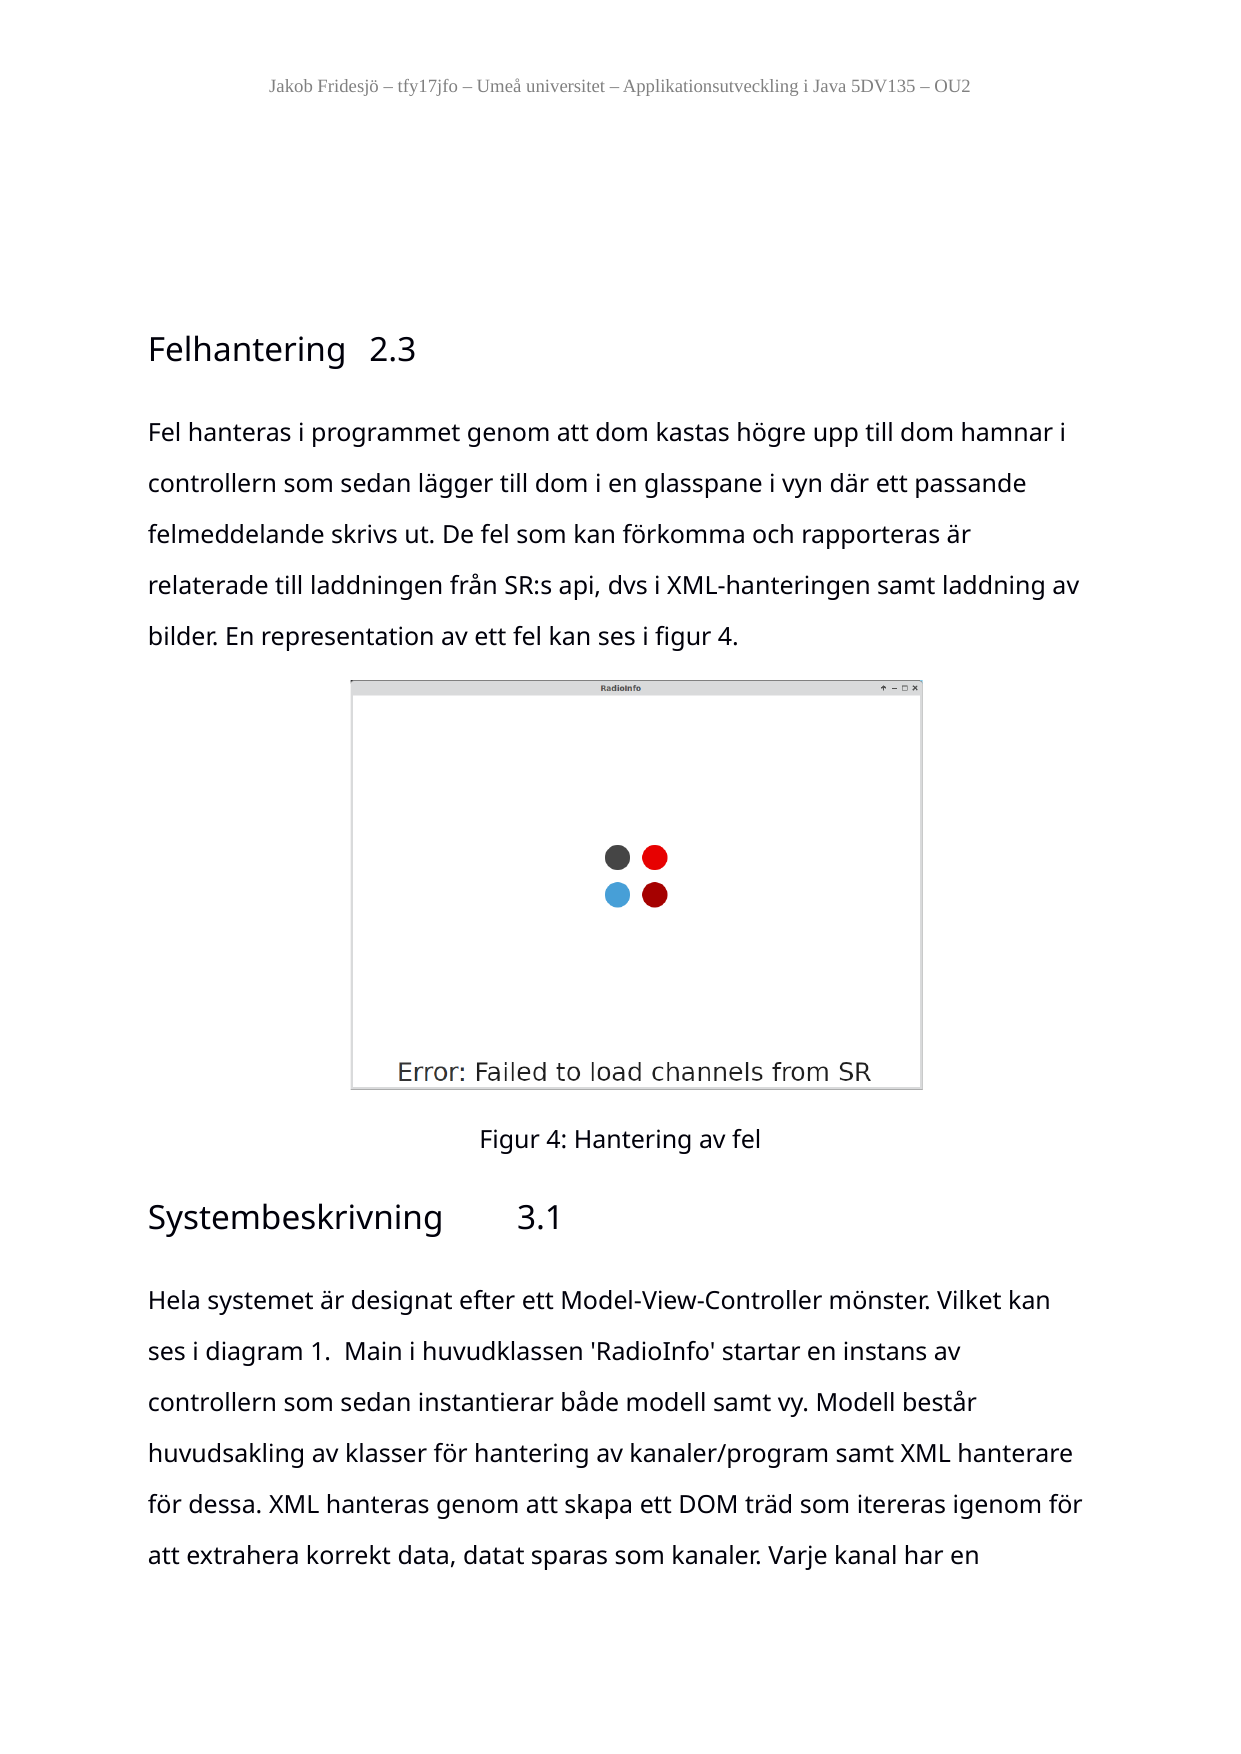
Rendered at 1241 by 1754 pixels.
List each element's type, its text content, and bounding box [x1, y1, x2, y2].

text Felhantering 2.3 [148, 326, 1093, 371]
text Hela systemet är designat efter ett Model-View-Controller mönster. Vilket kan ses i diagram 1. Main i huvudklassen 'RadioInfo' startar en instans av controllern som sedan instantierar både modell samt vy. Modell består huvudsakling av klasser för hantering av kanaler/program samt XML hanterare för dessa. XML hanteras genom att skapa ett DOM träd som itereras igenom för att extrahera korrekt data, datat sparas som kanaler. Varje kanal har en [148, 1283, 1093, 1572]
text Figur 4: Hantering av fel [148, 1122, 1093, 1156]
picture [350, 680, 923, 1090]
text Fel hanteras i programmet genom att dom kastas högre upp till dom hamnar i controllern som sedan lägger till dom i en glasspane i vyn där ett passande felmeddelande skrivs ut. De fel som kan förkomma och rapporteras är relaterade till laddningen från SR:s api, dvs i XML-hanteringen samt laddning av bilder. En representation av ett fel kan ses i figur 4. [148, 414, 1093, 653]
text Systembeskrivning 3.1 [148, 1194, 1093, 1239]
